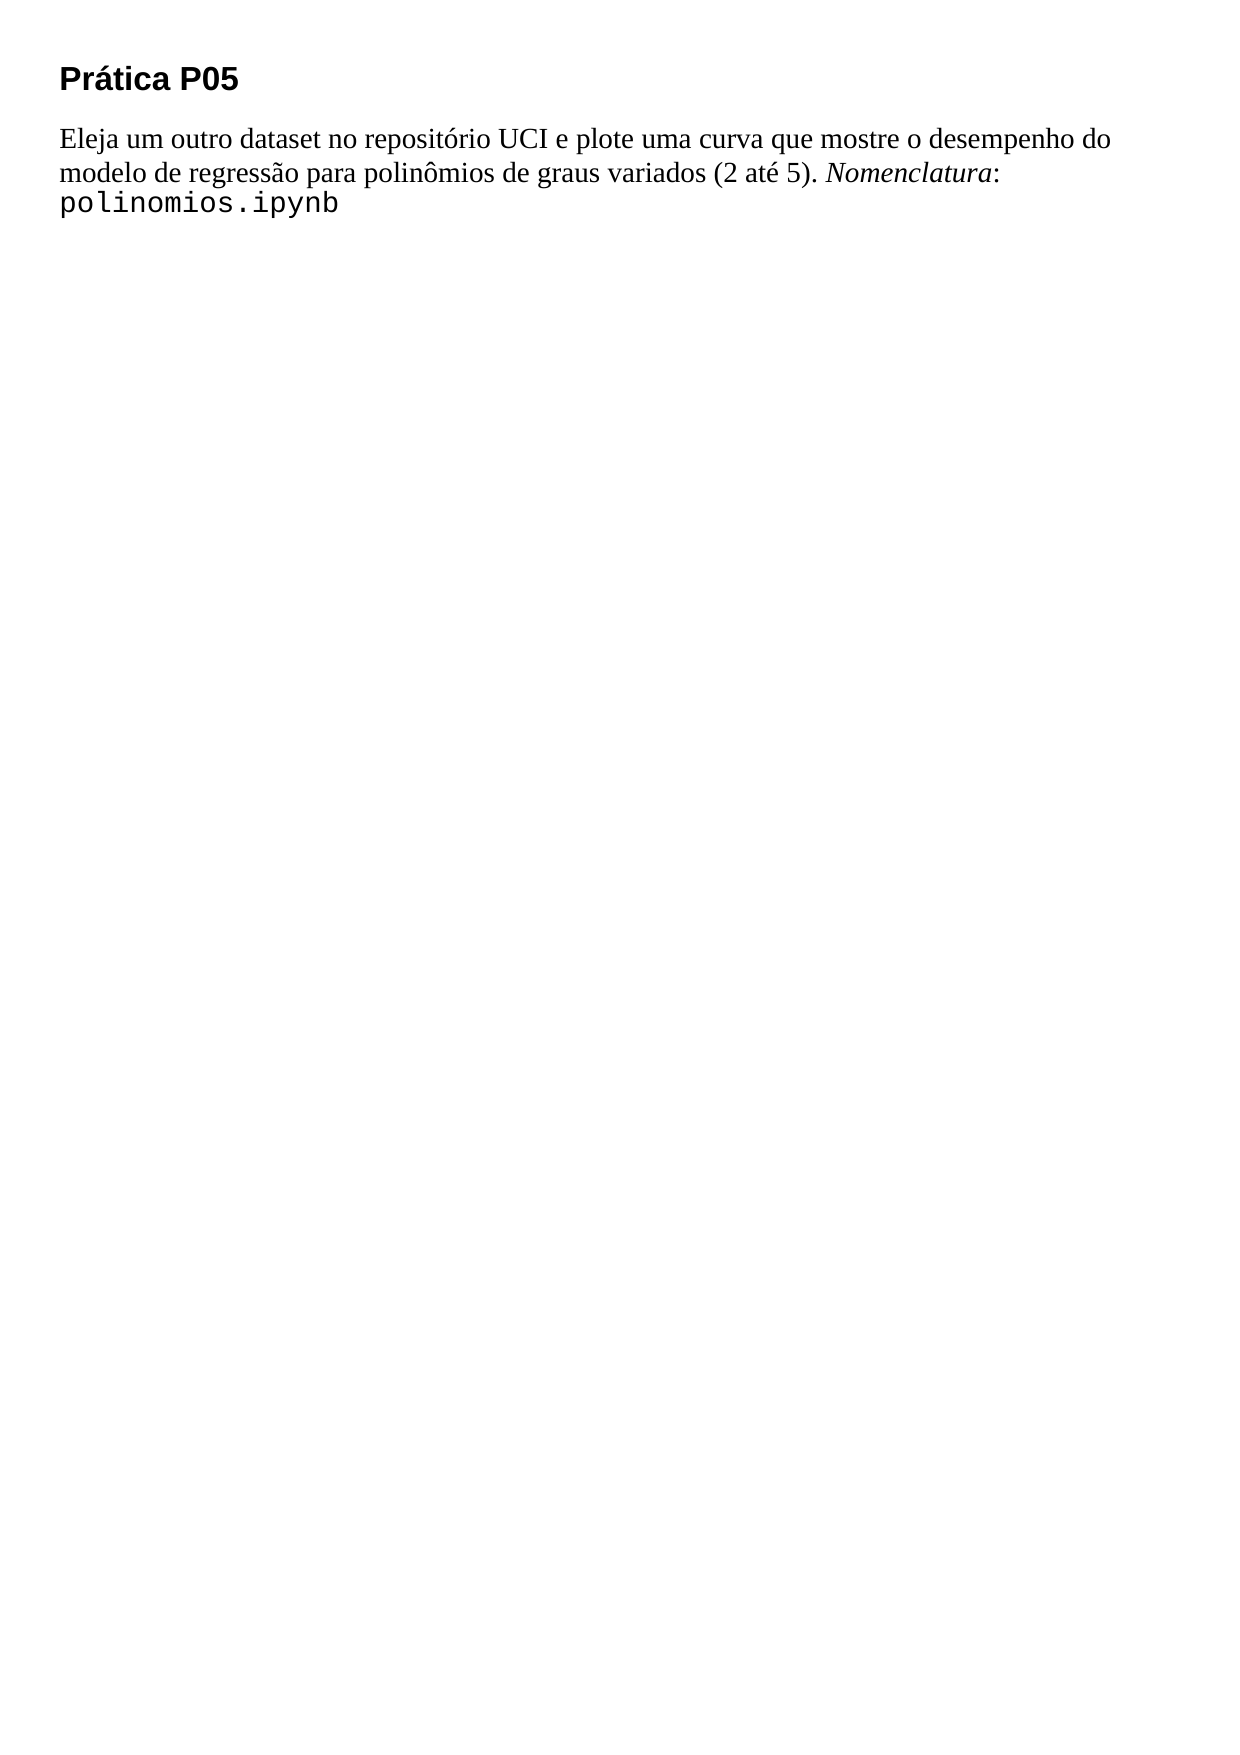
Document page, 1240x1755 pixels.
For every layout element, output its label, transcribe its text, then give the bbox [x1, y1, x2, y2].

text Eleja um outro dataset no repositório UCI e plote uma curva que mostre o desempenho do modelo de regressão para polinômios de graus variados (2 até 5). Nomenclatura: polinomios.ipynb [59, 122, 1181, 222]
text Prática P05 [59, 59, 1181, 97]
